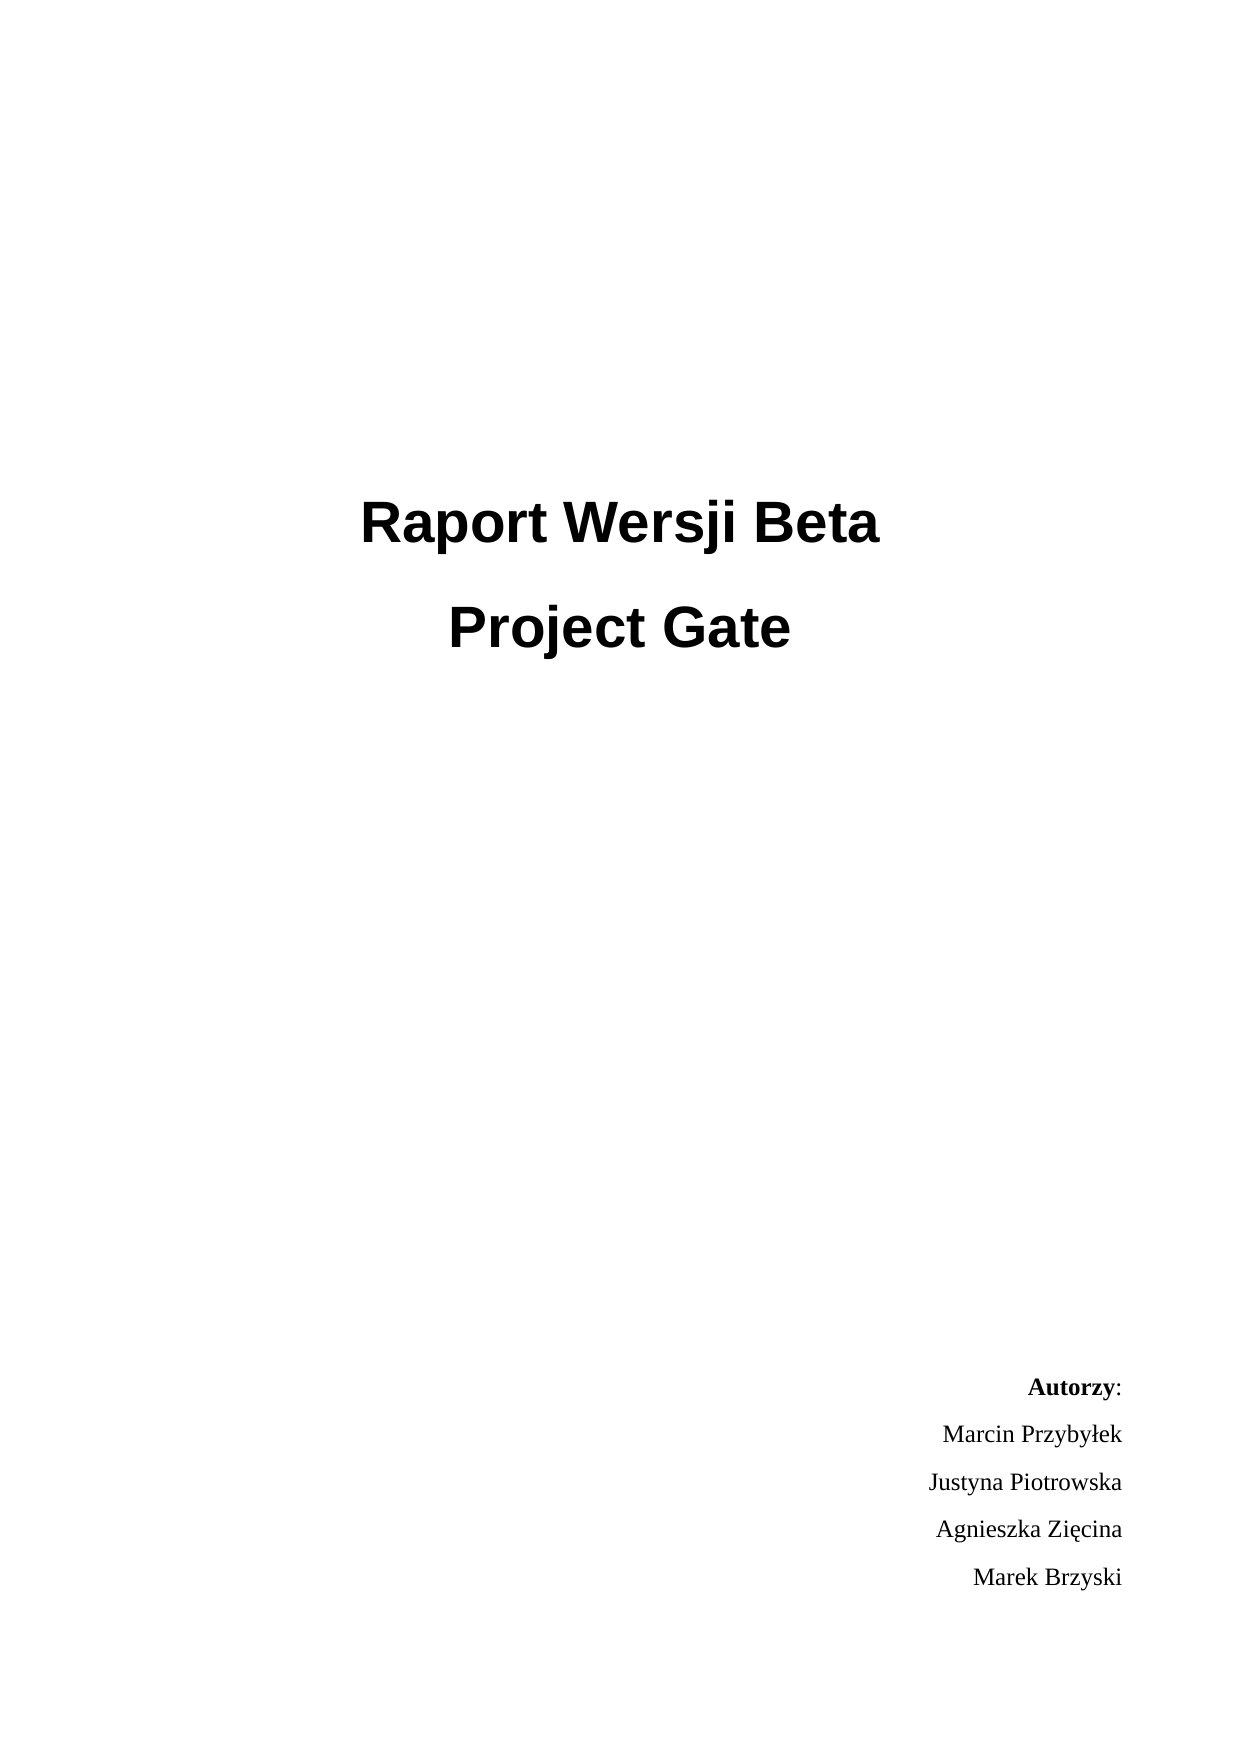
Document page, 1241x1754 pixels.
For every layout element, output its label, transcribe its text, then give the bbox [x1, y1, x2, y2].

title Project Gate [118, 593, 1122, 660]
title Raport Wersji Beta [118, 488, 1122, 555]
text Justyna Piotrowska [118, 1467, 1122, 1496]
text Autorzy: [118, 1372, 1122, 1401]
text Agnieszka Zięcina [118, 1514, 1122, 1543]
text Marcin Przybyłek [118, 1419, 1122, 1448]
text Marek Brzyski [118, 1562, 1122, 1591]
